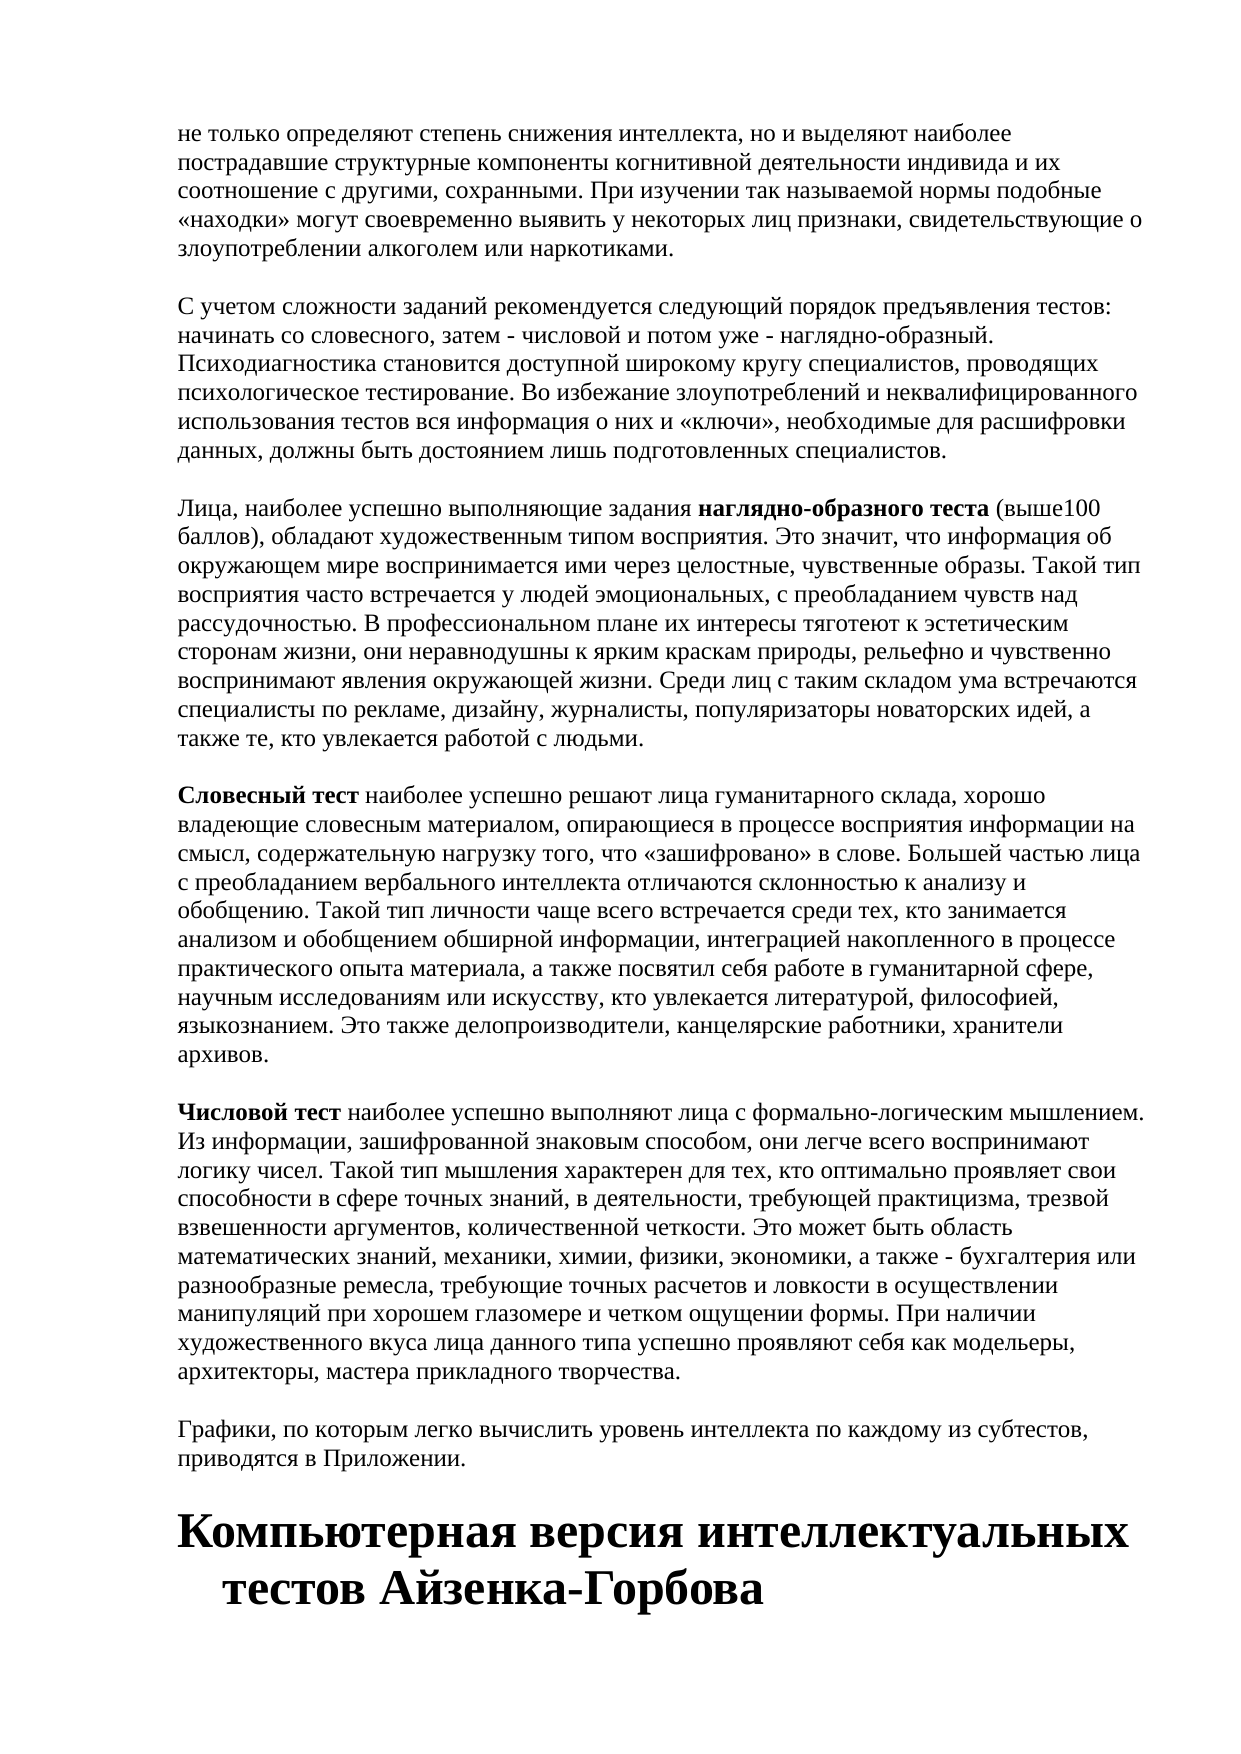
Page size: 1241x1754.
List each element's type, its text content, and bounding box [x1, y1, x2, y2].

text Числовой тест наиболее успешно выполняют лица с формально-логическим мышлением. Из информации, зашифрованной знаковым способом, они легче всего воспринимают логику чисел. Такой тип мышления характерен для тех, кто оптимально проявляет свои способности в сфере точных знаний, в деятельности, требующей практицизма, трезвой взвешенности аргументов, количественной четкости. Это может быть область математических знаний, механики, химии, физики, экономики, а также - бухгалтерия или разнообразные ремесла, требующие точных расчетов и ловкости в осуществлении манипуляций при хорошем глазомере и четком ощущении формы. При наличии художественного вкуса лица данного типа успешно проявляют себя как модельеры, архитекторы, мастера прикладного творчества. [177, 1097, 1152, 1385]
subtitle Компьютерная версия интеллектуальных тестов Айзенка-Горбова [177, 1501, 1152, 1616]
text Словесный тест наиболее успешно решают лица гуманитарного склада, хорошо владеющие словесным материалом, опирающиеся в процессе восприятия информации на смысл, содержательную нагрузку того, что «зашифровано» в слове. Большей частью лица с преобладанием вербального интеллекта отличаются склонностью к анализу и обобщению. Такой тип личности чаще всего встречается среди тех, кто занимается анализом и обобщением обширной информации, интеграцией накопленного в процессе практического опыта материала, а также посвятил себя работе в гуманитарной сфере, научным исследованиям или искусству, кто увлекается литературой, философией, языкознанием. Это также делопроизводители, канцелярские работники, хранители архивов. [177, 781, 1152, 1068]
text Лица, наиболее успешно выполняющие задания наглядно-образного теста (выше100 баллов), обладают художественным типом восприятия. Это значит, что информация об окружающем мире воспринимается ими через целостные, чувственные образы. Такой тип восприятия часто встречается у людей эмоциональных, с преобладанием чувств над рассудочностью. В профессиональном плане их интересы тяготеют к эстетическим сторонам жизни, они неравнодушны к ярким краскам природы, рельефно и чувственно воспринимают явления окружающей жизни. Среди лиц с таким складом ума встречаются специалисты по рекламе, дизайну, журналисты, популяризаторы новаторских идей, а также те, кто увлекается работой с людьми. [177, 493, 1152, 751]
text С учетом сложности заданий рекомендуется следующий порядок предъявления тестов: начинать со словесного, затем - числовой и потом уже - наглядно-образный. Психодиагностика становится доступной широкому кругу специалистов, проводящих психологическое тестирование. Во избежание злоупотреблений и неквалифицированного использования тестов вся информация о них и «ключи», необходимые для расшифровки данных, должны быть достоянием лишь подготовленных специалистов. [177, 291, 1152, 463]
text не только определяют степень снижения интеллекта, но и выделяют наиболее пострадавшие структурные компоненты когнитивной деятельности индивида и их соотношение с другими, сохранными. При изучении так называемой нормы подобные «находки» могут своевременно выявить у некоторых лиц признаки, свидетельствующие о злоупотреблении алкоголем или наркотиками. [177, 118, 1152, 262]
text Графики, по которым легко вычислить уровень интеллекта по каждому из субтестов, приводятся в Приложении. [177, 1414, 1152, 1471]
